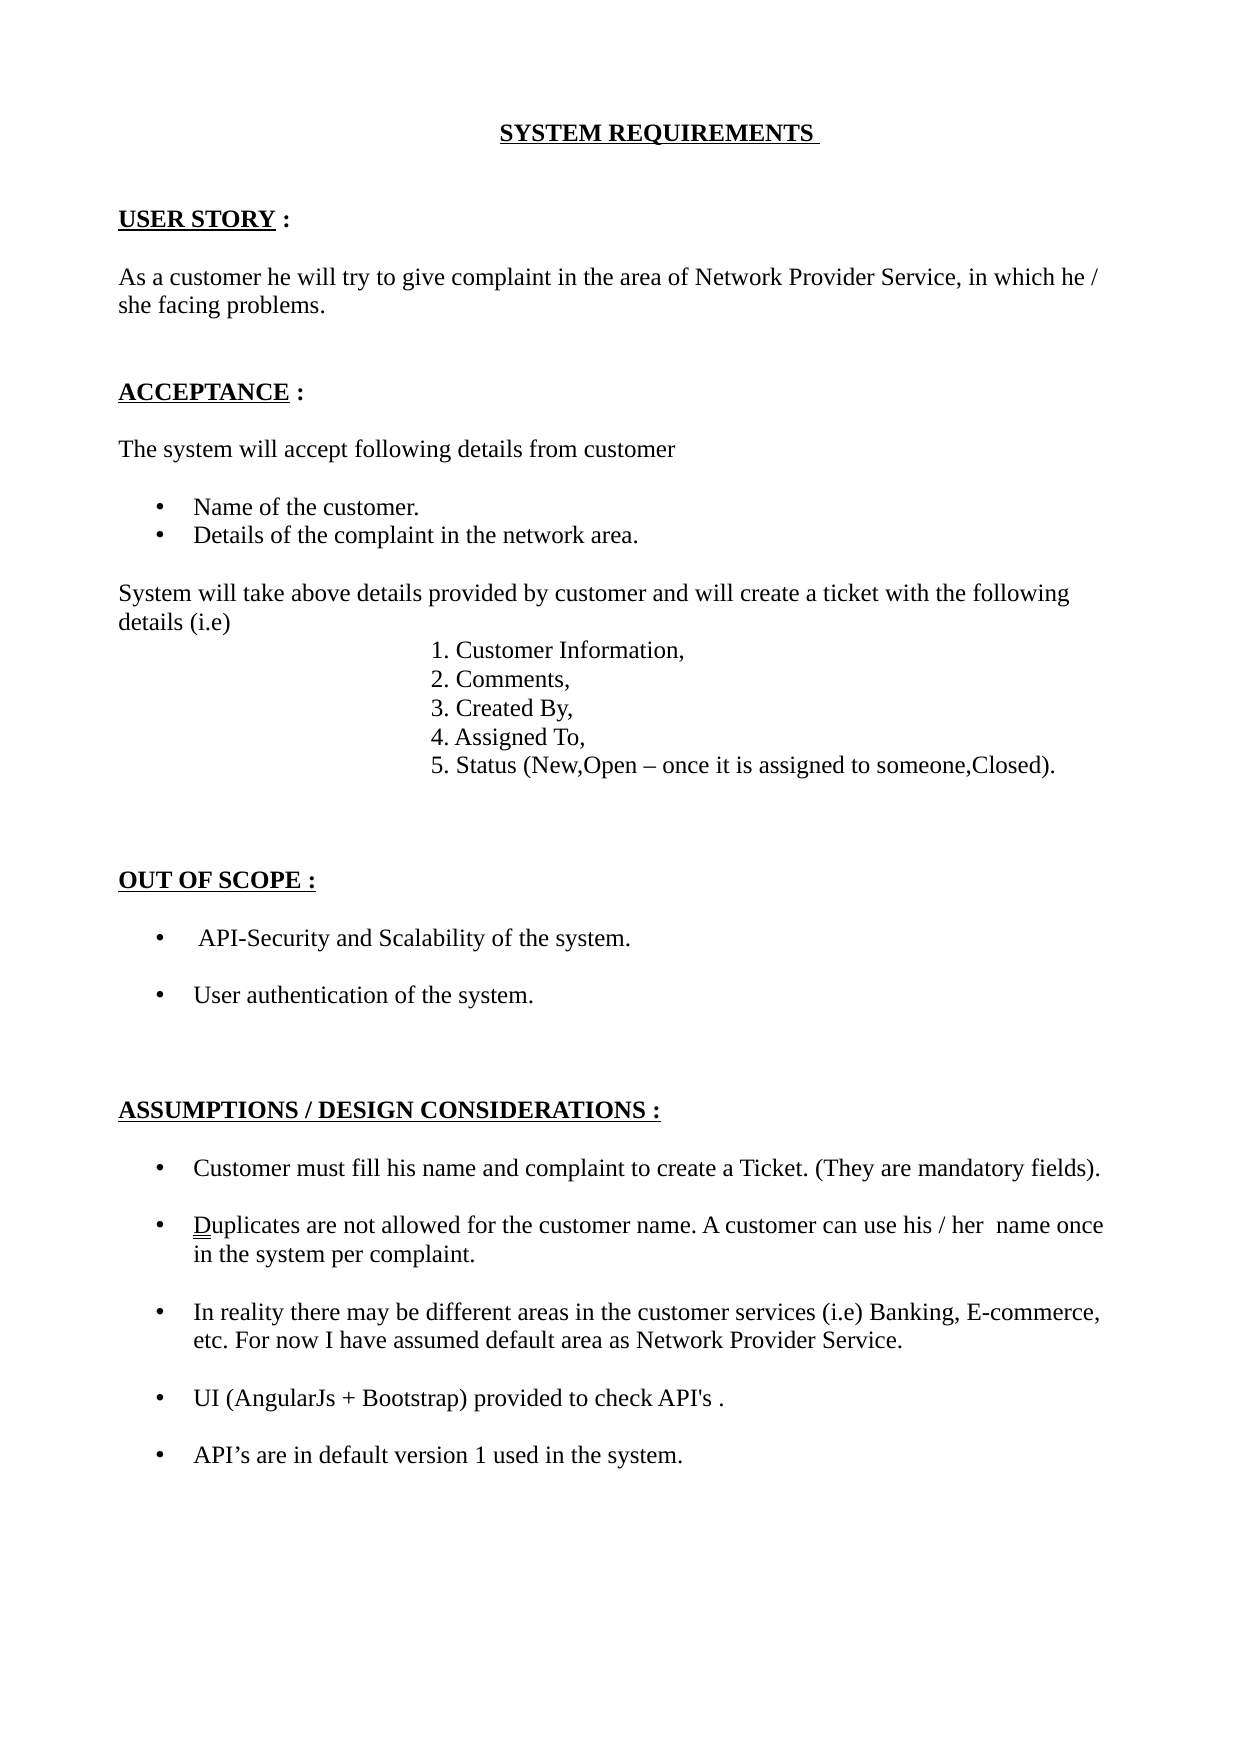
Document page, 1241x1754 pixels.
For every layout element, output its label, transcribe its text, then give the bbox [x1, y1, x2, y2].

text ACCEPTANCE : [118, 377, 1122, 406]
text USER STORY : [118, 204, 1122, 233]
list 3. Created By, [156, 693, 1122, 722]
list API’s are in default version 1 used in the system. [156, 1441, 1122, 1469]
text OUT OF SCOPE : [118, 866, 1122, 894]
list API-Security and Scalability of the system. [156, 923, 1122, 952]
list 1. Customer Information, [156, 636, 1122, 664]
list Name of the customer. [156, 492, 1122, 521]
list 5. Status (New,Open – once it is assigned to someone,Closed). [156, 751, 1122, 779]
list Details of the complaint in the network area. [156, 521, 1122, 549]
list In reality there may be different areas in the customer services (i.e) Banking, E-commerce, etc. For now I have assumed default area as Network Provider Service. [156, 1297, 1122, 1354]
list Customer must fill his name and complaint to create a Ticket. (They are mandatory fields). [156, 1153, 1122, 1182]
list 2. Comments, [156, 664, 1122, 693]
text The system will accept following details from customer [118, 434, 1122, 463]
list Duplicates are not allowed for the customer name. A customer can use his / her name once in the system per complaint. [156, 1211, 1122, 1268]
text ASSUMPTIONS / DESIGN CONSIDERATIONS : [118, 1096, 1122, 1124]
text System will take above details provided by customer and will create a ticket with the following details (i.e) [118, 578, 1122, 636]
list User authentication of the system. [156, 981, 1122, 1009]
list 4. Assigned To, [156, 722, 1122, 751]
text As a customer he will try to give complaint in the area of Network Provider Service, in which he / she facing problems. [118, 262, 1122, 319]
text SYSTEM REQUIREMENTS [118, 118, 1122, 147]
list UI (AngularJs + Bootstrap) provided to check API's . [156, 1383, 1122, 1412]
